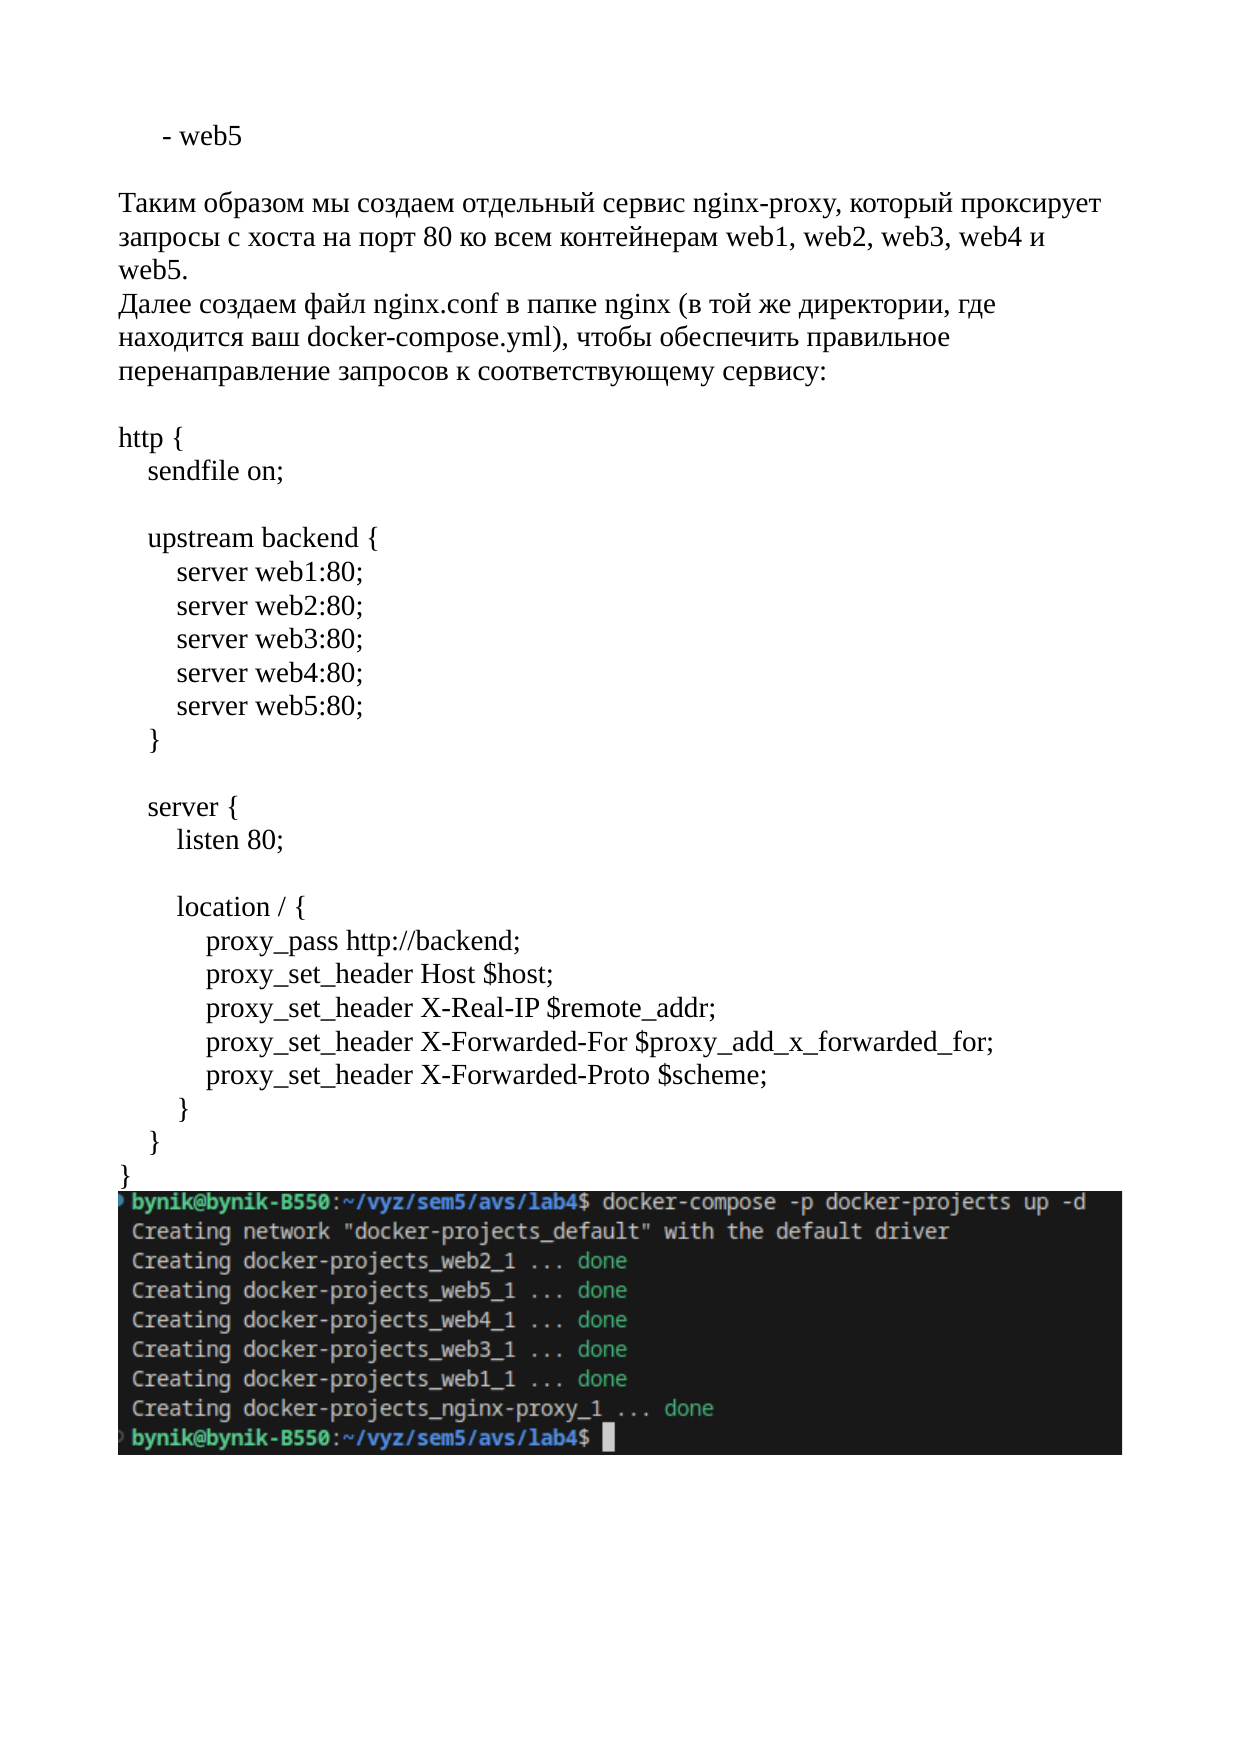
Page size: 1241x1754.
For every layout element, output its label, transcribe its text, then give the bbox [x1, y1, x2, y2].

text proxy_set_header Host $host; [118, 957, 1122, 990]
text server web3:80; [118, 621, 1122, 655]
text } [118, 1091, 1122, 1124]
text proxy_set_header X-Real-IP $remote_addr; [118, 990, 1122, 1024]
text - web5 Таким образом мы создаем отдельный сервис nginx-proxy, который проксирует запросы с хоста на порт 80 ко всем контейнерам web1, web2, web3, web4 и web5. [118, 118, 1122, 286]
text Далее создаем файл nginx.conf в папке nginx (в той же директории, где находится ваш docker-compose.yml), чтобы обеспечить правильное перенаправление запросов к соответствующему сервису: [118, 286, 1122, 386]
text } [118, 1124, 1122, 1158]
text server web4:80; [118, 655, 1122, 688]
text location / { [118, 889, 1122, 923]
text sendfile on; [118, 453, 1122, 487]
text proxy_set_header X-Forwarded-For $proxy_add_x_forwarded_for; [118, 1024, 1122, 1057]
text proxy_pass http://backend; [118, 923, 1122, 957]
text listen 80; [118, 822, 1122, 856]
text } [118, 722, 1122, 755]
text proxy_set_header X-Forwarded-Proto $scheme; [118, 1057, 1122, 1091]
text http { [118, 420, 1122, 453]
text server { [118, 789, 1122, 822]
text server web2:80; [118, 588, 1122, 621]
text server web5:80; [118, 688, 1122, 722]
text server web1:80; [118, 554, 1122, 588]
picture [118, 1191, 1123, 1455]
text upstream backend { [118, 521, 1122, 554]
text } [118, 1158, 1122, 1191]
